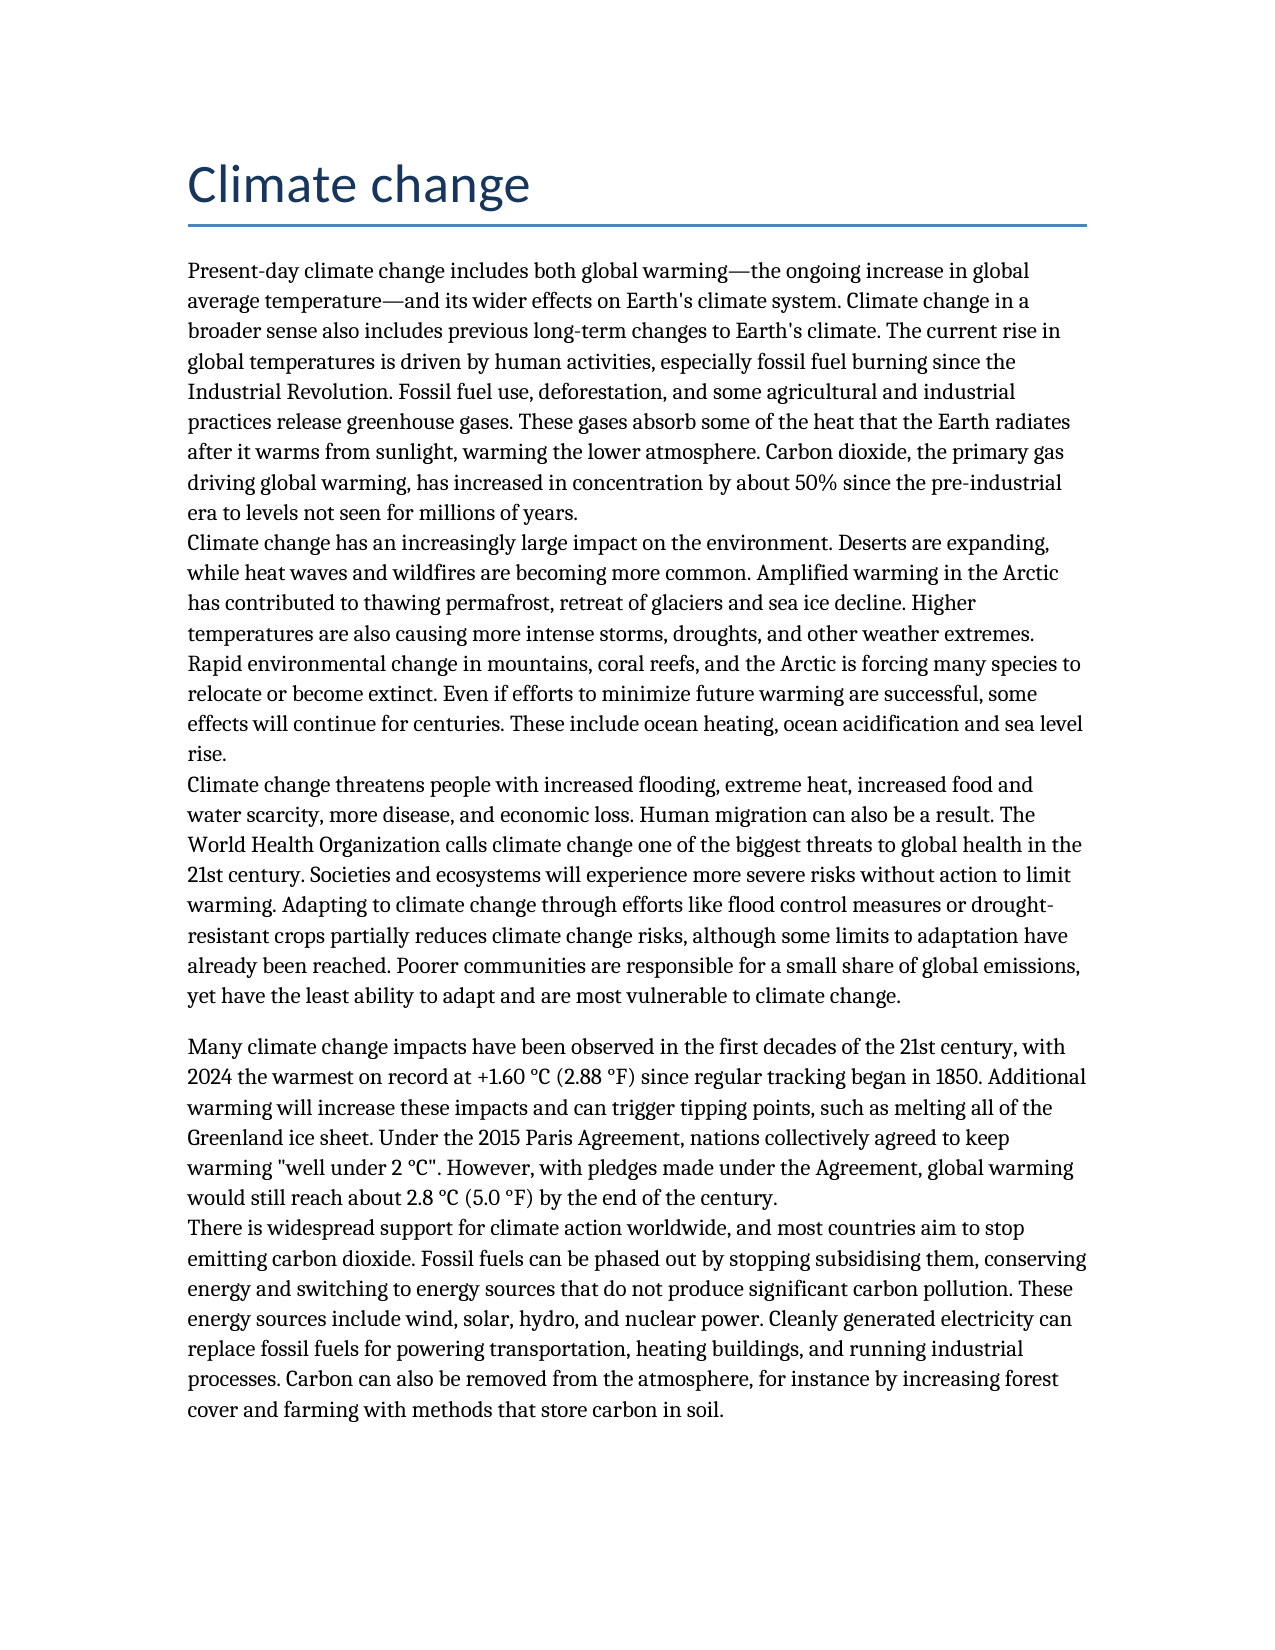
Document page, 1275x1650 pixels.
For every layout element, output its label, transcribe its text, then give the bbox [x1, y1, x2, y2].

text Many climate change impacts have been observed in the first decades of the 21st century, with 2024 the warmest on record at +1.60 °C (2.88 °F) since regular tracking began in 1850. Additional warming will increase these impacts and can trigger tipping points, such as melting all of the Greenland ice sheet. Under the 2015 Paris Agreement, nations collectively agreed to keep warming "well under 2 °C". However, with pledges made under the Agreement, global warming would still reach about 2.8 °C (5.0 °F) by the end of the century. There is widespread support for climate action worldwide, and most countries aim to stop emitting carbon dioxide. Fossil fuels can be phased out by stopping subsidising them, conserving energy and switching to energy sources that do not produce significant carbon pollution. These energy sources include wind, solar, hydro, and nuclear power. Cleanly generated electricity can replace fossil fuels for powering transportation, heating buildings, and running industrial processes. Carbon can also be removed from the atmosphere, for instance by increasing forest cover and farming with methods that store carbon in soil. [187, 1034, 1087, 1423]
title Climate change [187, 150, 1087, 227]
text Present-day climate change includes both global warming—the ongoing increase in global average temperature—and its wider effects on Earth's climate system. Climate change in a broader sense also includes previous long-term changes to Earth's climate. The current rise in global temperatures is driven by human activities, especially fossil fuel burning since the Industrial Revolution. Fossil fuel use, deforestation, and some agricultural and industrial practices release greenhouse gases. These gases absorb some of the heat that the Earth radiates after it warms from sunlight, warming the lower atmosphere. Carbon dioxide, the primary gas driving global warming, has increased in concentration by about 50% since the pre-industrial era to levels not seen for millions of years. Climate change has an increasingly large impact on the environment. Deserts are expanding, while heat waves and wildfires are becoming more common. Amplified warming in the Arctic has contributed to thawing permafrost, retreat of glaciers and sea ice decline. Higher temperatures are also causing more intense storms, droughts, and other weather extremes. Rapid environmental change in mountains, coral reefs, and the Arctic is forcing many species to relocate or become extinct. Even if efforts to minimize future warming are successful, some effects will continue for centuries. These include ocean heating, ocean acidification and sea level rise. Climate change threatens people with increased flooding, extreme heat, increased food and water scarcity, more disease, and economic loss. Human migration can also be a result. The World Health Organization calls climate change one of the biggest threats to global health in the 21st century. Societies and ecosystems will experience more severe risks without action to limit warming. Adapting to climate change through efforts like flood control measures or drought-resistant crops partially reduces climate change risks, although some limits to adaptation have already been reached. Poorer communities are responsible for a small share of global emissions, yet have the least ability to adapt and are most vulnerable to climate change. [187, 258, 1087, 1009]
